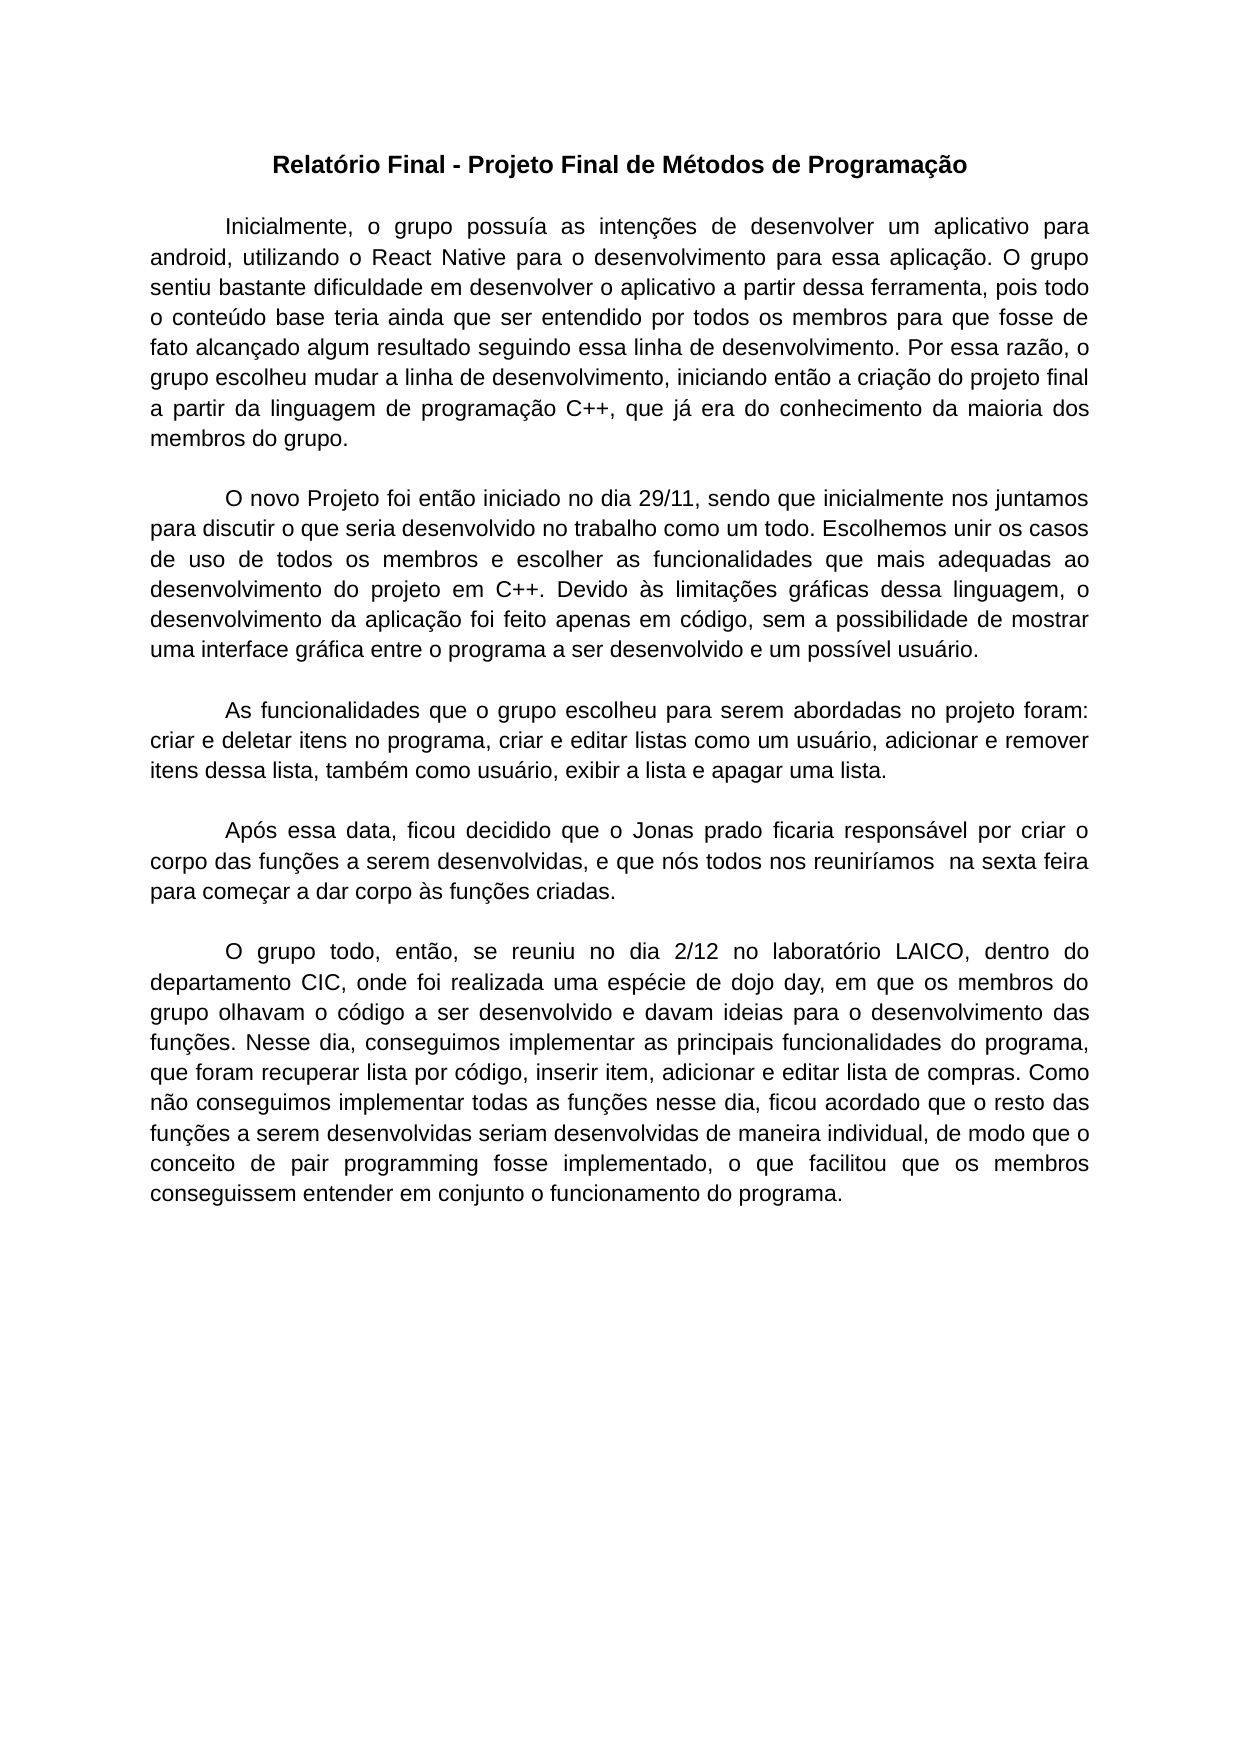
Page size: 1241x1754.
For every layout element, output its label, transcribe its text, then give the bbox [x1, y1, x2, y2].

text As funcionalidades que o grupo escolheu para serem abordadas no projeto foram: criar e deletar itens no programa, criar e editar listas como um usuário, adicionar e remover itens dessa lista, também como usuário, exibir a lista e apagar uma lista. [150, 697, 1090, 783]
text Após essa data, ficou decidido que o Jonas prado ficaria responsável por criar o corpo das funções a serem desenvolvidas, e que nós todos nos reuniríamos na sexta feira para começar a dar corpo às funções criadas. [150, 817, 1090, 904]
text Relatório Final - Projeto Final de Métodos de Programação [150, 150, 1090, 179]
text Inicialmente, o grupo possuía as intenções de desenvolver um aplicativo para android, utilizando o React Native para o desenvolvimento para essa aplicação. O grupo sentiu bastante dificuldade em desenvolver o aplicativo a partir dessa ferramenta, pois todo o conteúdo base teria ainda que ser entendido por todos os membros para que fosse de fato alcançado algum resultado seguindo essa linha de desenvolvimento. Por essa razão, o grupo escolheu mudar a linha de desenvolvimento, iniciando então a criação do projeto final a partir da linguagem de programação C++, que já era do conhecimento da maioria dos membros do grupo. [150, 213, 1090, 451]
text O novo Projeto foi então iniciado no dia 29/11, sendo que inicialmente nos juntamos para discutir o que seria desenvolvido no trabalho como um todo. Escolhemos unir os casos de uso de todos os membros e escolher as funcionalidades que mais adequadas ao desenvolvimento do projeto em C++. Devido às limitações gráficas dessa linguagem, o desenvolvimento da aplicação foi feito apenas em código, sem a possibilidade de mostrar uma interface gráfica entre o programa a ser desenvolvido e um possível usuário. [150, 485, 1090, 662]
text O grupo todo, então, se reuniu no dia 2/12 no laboratório LAICO, dentro do departamento CIC, onde foi realizada uma espécie de dojo day, em que os membros do grupo olhavam o código a ser desenvolvido e davam ideias para o desenvolvimento das funções. Nesse dia, conseguimos implementar as principais funcionalidades do programa, que foram recuperar lista por código, inserir item, adicionar e editar lista de compras. Como não conseguimos implementar todas as funções nesse dia, ficou acordado que o resto das funções a serem desenvolvidas seriam desenvolvidas de maneira individual, de modo que o conceito de pair programming fosse implementado, o que facilitou que os membros conseguissem entender em conjunto o funcionamento do programa. [150, 938, 1090, 1206]
